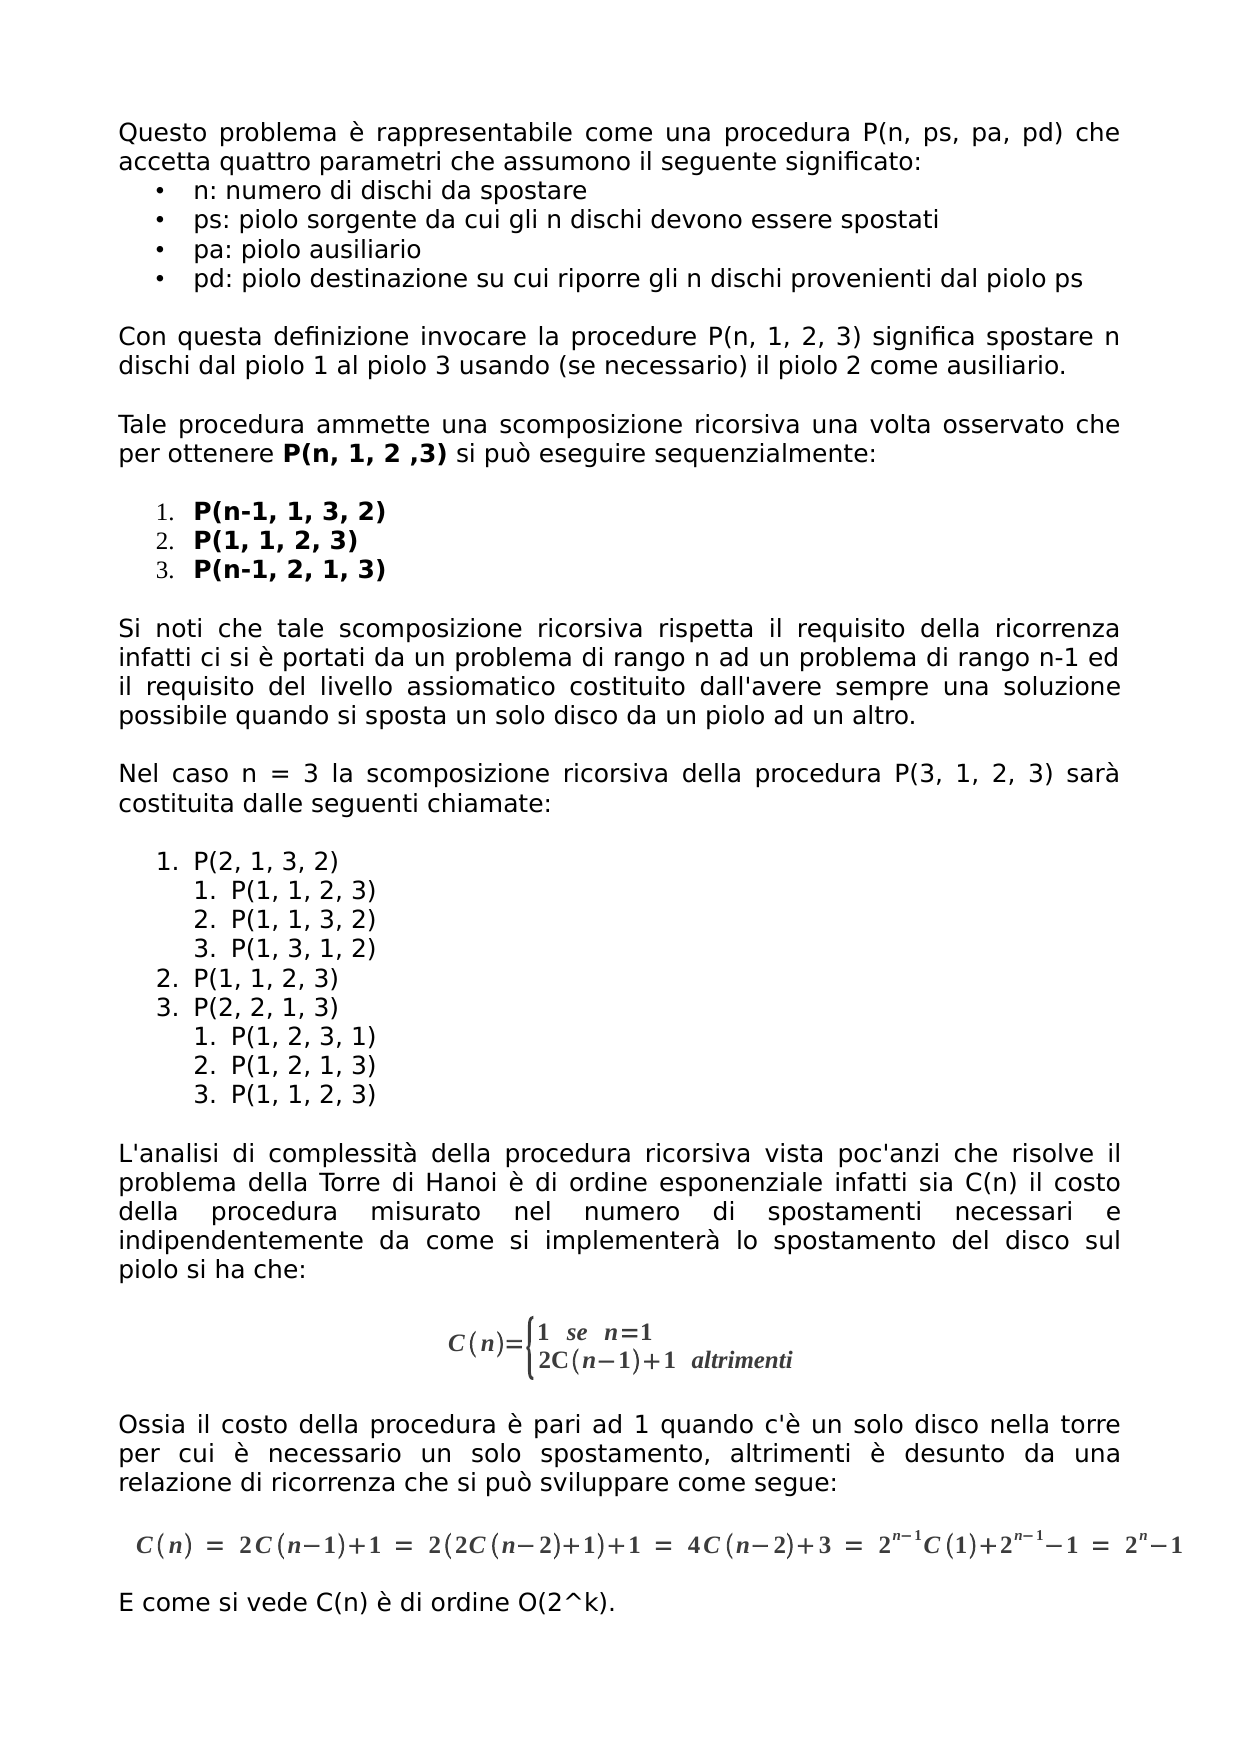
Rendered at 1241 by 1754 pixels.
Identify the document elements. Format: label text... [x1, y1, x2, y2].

text Ossia il costo della procedura è pari ad 1 quando c'è un solo disco nella torre per cui è necessario un solo spostamento, altrimenti è desunto da una relazione di ricorrenza che si può sviluppare come segue: [118, 1410, 1122, 1497]
list P(1, 1, 2, 3) [193, 876, 1122, 906]
list P(1, 2, 3, 1) [193, 1022, 1122, 1051]
list P(2, 1, 3, 2) [156, 847, 1122, 876]
list P(1, 1, 3, 2) [193, 906, 1122, 935]
text Con questa definizione invocare la procedure P(n, 1, 2, 3) significa spostare n dischi dal piolo 1 al piolo 3 usando (se necessario) il piolo 2 come ausiliario. [118, 322, 1122, 381]
list n: numero di dischi da spostare [156, 176, 1122, 206]
text L'analisi di complessità della procedura ricorsiva vista poc'anzi che risolve il problema della Torre di Hanoi è di ordine esponenziale infatti sia C(n) il costo della procedura misurato nel numero di spostamenti necessari e indipendentemente da come si implementerà lo spostamento del disco sul piolo si ha che: [118, 1139, 1122, 1285]
text Tale procedura ammette una scomposizione ricorsiva una volta osservato che per ottenere P(n, 1, 2 ,3) si può eseguire sequenzialmente: [118, 410, 1122, 468]
list P(1, 1, 2, 3) [193, 1081, 1122, 1110]
list P(1, 3, 1, 2) [193, 935, 1122, 964]
list pa: piolo ausiliario [156, 235, 1122, 264]
list pd: piolo destinazione su cui riporre gli n dischi provenienti dal piolo ps [156, 264, 1122, 293]
text Questo problema è rappresentabile come una procedura P(n, ps, pa, pd) che accetta quattro parametri che assumono il seguente significato: [118, 118, 1122, 176]
text Si noti che tale scomposizione ricorsiva rispetta il requisito della ricorrenza infatti ci si è portati da un problema di rango n ad un problema di rango n-1 ed il requisito del livello assiomatico costituito dall'avere sempre una soluzione possibile quando si sposta un solo disco da un piolo ad un altro. [118, 614, 1122, 731]
text E come si vede C(n) è di ordine O(2^k). [118, 1588, 1122, 1618]
list P(n-1, 1, 3, 2) [156, 497, 1122, 526]
list P(1, 1, 2, 3) [156, 526, 1122, 555]
list P(2, 2, 1, 3) [156, 993, 1122, 1022]
text Nel caso n = 3 la scomposizione ricorsiva della procedura P(3, 1, 2, 3) sarà costituita dalle seguenti chiamate: [118, 760, 1122, 818]
list ps: piolo sorgente da cui gli n dischi devono essere spostati [156, 206, 1122, 235]
list P(1, 2, 1, 3) [193, 1051, 1122, 1081]
list P(n-1, 2, 1, 3) [156, 555, 1122, 585]
list P(1, 1, 2, 3) [156, 964, 1122, 993]
